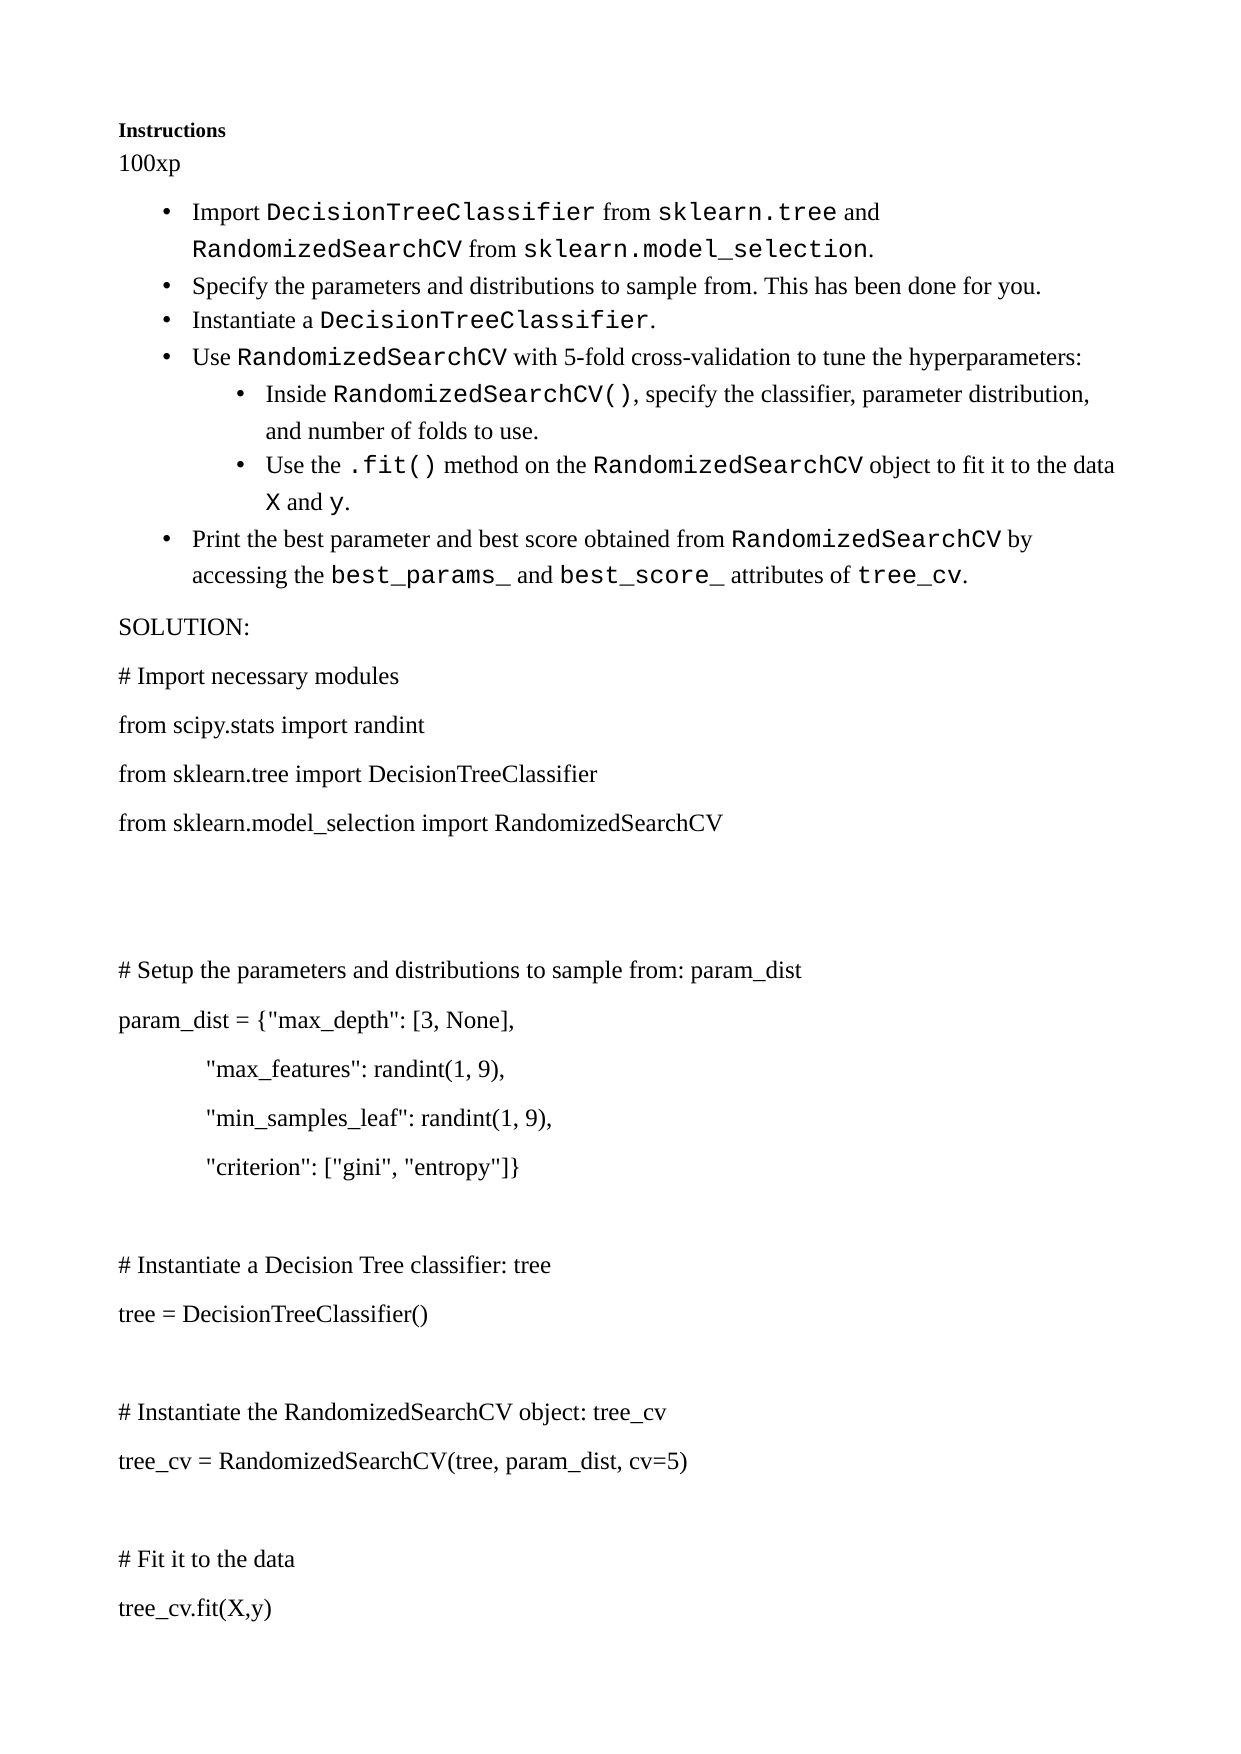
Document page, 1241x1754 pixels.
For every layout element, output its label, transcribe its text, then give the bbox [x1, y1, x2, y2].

text # Fit it to the data [118, 1544, 1122, 1573]
text # Instantiate a Decision Tree classifier: tree [118, 1250, 1122, 1279]
text "max_features": randint(1, 9), [118, 1054, 1122, 1082]
text param_dist = {"max_depth": [3, None], [118, 1005, 1122, 1033]
list Use RandomizedSearchCV with 5-fold cross-validation to tune the hyperparameters: [162, 342, 1122, 373]
list Specify the parameters and distributions to sample from. This has been done for you. [162, 271, 1122, 300]
text "criterion": ["gini", "entropy"]} [118, 1152, 1122, 1181]
text tree = DecisionTreeClassifier() [118, 1299, 1122, 1328]
text SOLUTION: [118, 612, 1122, 641]
list Inside RandomizedSearchCV(), specify the classifier, parameter distribution, and number of folds to use. [236, 379, 1122, 445]
text # Import necessary modules [118, 661, 1122, 690]
text tree_cv = RandomizedSearchCV(tree, param_dist, cv=5) [118, 1446, 1122, 1475]
text # Instantiate the RandomizedSearchCV object: tree_cv [118, 1397, 1122, 1426]
list Print the best parameter and best score obtained from RandomizedSearchCV by accessing the best_params_ and best_score_ attributes of tree_cv. [162, 524, 1122, 591]
text from sklearn.model_selection import RandomizedSearchCV [118, 808, 1122, 837]
list Use the .fit() method on the RandomizedSearchCV object to fit it to the data X and y. [236, 451, 1122, 518]
text 100xp [118, 148, 1122, 177]
list Import DecisionTreeClassifier from sklearn.tree and RandomizedSearchCV from sklearn.model_selection. [162, 197, 1122, 265]
subtitle Instructions [118, 118, 1122, 142]
list Instantiate a DecisionTreeClassifier. [162, 306, 1122, 336]
text # Setup the parameters and distributions to sample from: param_dist [118, 956, 1122, 984]
text from sklearn.tree import DecisionTreeClassifier [118, 759, 1122, 788]
text tree_cv.fit(X,y) [118, 1593, 1122, 1622]
text "min_samples_leaf": randint(1, 9), [118, 1103, 1122, 1132]
text from scipy.stats import randint [118, 710, 1122, 739]
